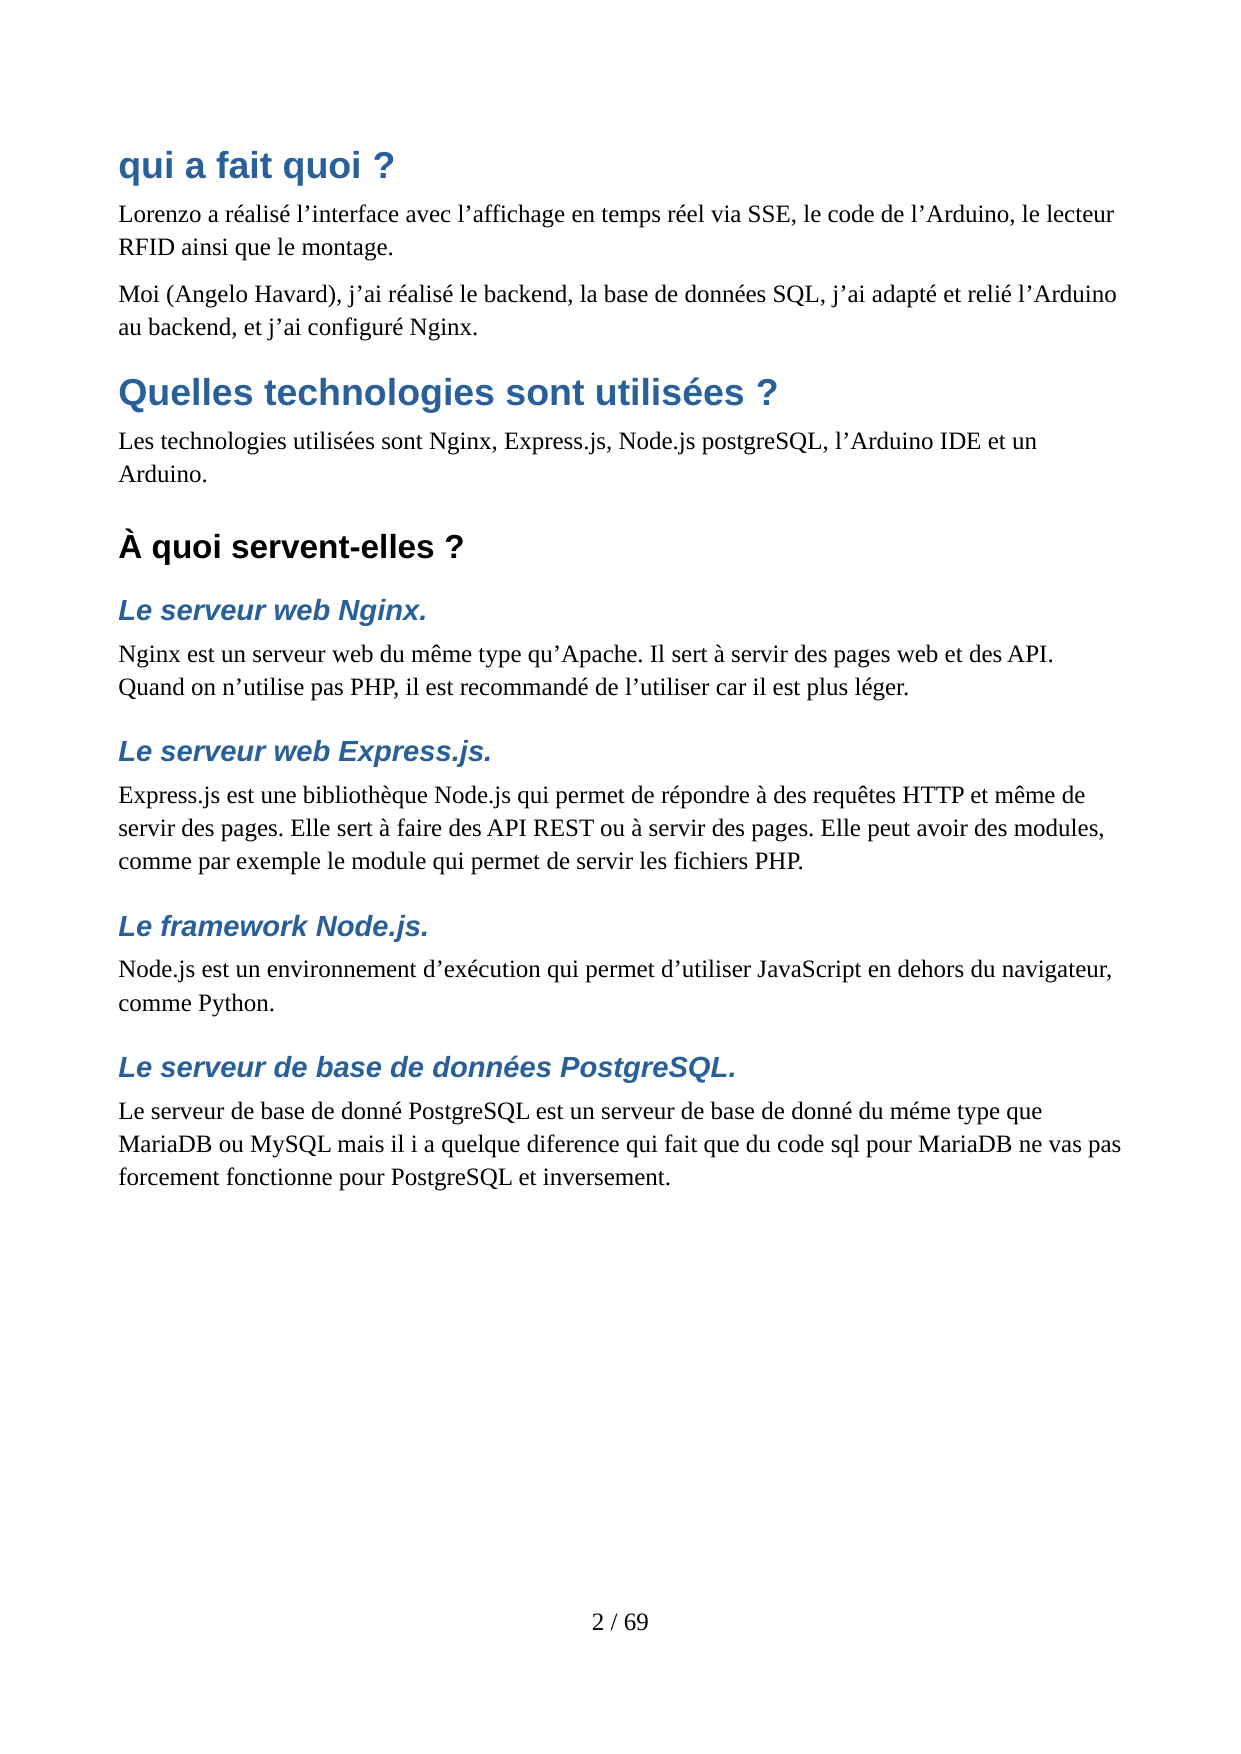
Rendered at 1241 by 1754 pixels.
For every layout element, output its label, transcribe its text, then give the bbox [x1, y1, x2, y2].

subtitle Quelles technologies sont utilisées ? [118, 370, 1122, 413]
subtitle Le serveur de base de données PostgreSQL. [118, 1050, 1122, 1083]
subtitle Le framework Node.js. [118, 908, 1122, 942]
text Le serveur de base de donné PostgreSQL est un serveur de base de donné du méme type que MariaDB ou MySQL mais il i a quelque diference qui fait que du code sql pour MariaDB ne vas pas forcement fonctionne pour PostgreSQL et inversement. [118, 1096, 1122, 1191]
subtitle Le serveur web Express.js. [118, 734, 1122, 768]
text Moi (Angelo Havard), j’ai réalisé le backend, la base de données SQL, j’ai adapté et relié l’Arduino au backend, et j’ai configuré Nginx. [118, 279, 1122, 341]
subtitle À quoi servent-elles ? [118, 527, 1122, 566]
text Les technologies utilisées sont Nginx, Express.js, Node.js postgreSQL, l’Arduino IDE et un Arduino. [118, 426, 1122, 488]
text Lorenzo a réalisé l’interface avec l’affichage en temps réel via SSE, le code de l’Arduino, le lecteur RFID ainsi que le montage. [118, 199, 1122, 261]
text Express.js est une bibliothèque Node.js qui permet de répondre à des requêtes HTTP et même de servir des pages. Elle sert à faire des API REST ou à servir des pages. Elle peut avoir des modules, comme par exemple le module qui permet de servir les fichiers PHP. [118, 780, 1122, 875]
text Nginx est un serveur web du même type qu’Apache. Il sert à servir des pages web et des API. Quand on n’utilise pas PHP, il est recommandé de l’utiliser car il est plus léger. [118, 639, 1122, 701]
subtitle Le serveur web Nginx. [118, 593, 1122, 627]
text Node.js est un environnement d’exécution qui permet d’utiliser JavaScript en dehors du navigateur, comme Python. [118, 954, 1122, 1016]
subtitle qui a fait quoi ? [118, 143, 1122, 186]
